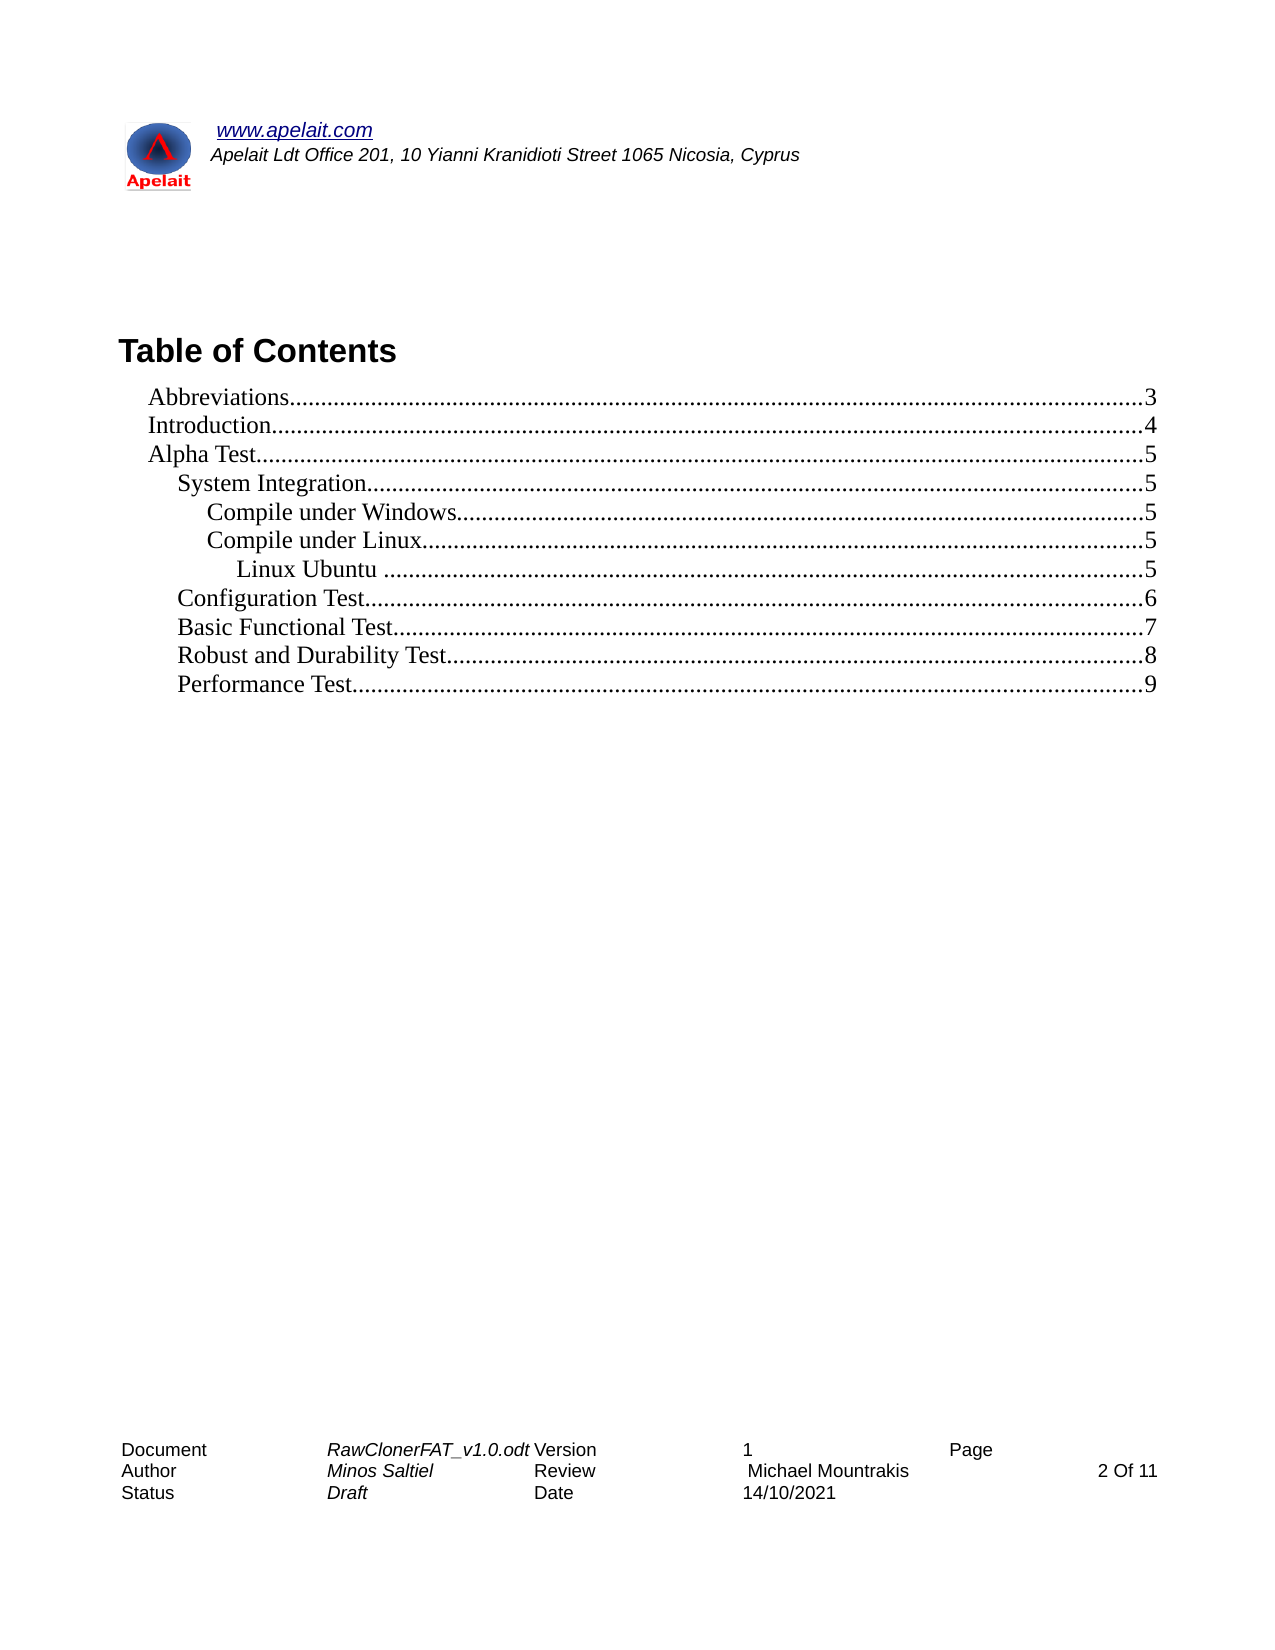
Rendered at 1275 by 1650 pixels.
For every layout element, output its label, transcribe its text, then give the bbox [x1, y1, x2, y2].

text Performance Test 9 [177, 669, 1157, 698]
picture [124, 122, 191, 191]
subtitle Table of Contents [118, 331, 1157, 369]
text Introduction 4 [148, 410, 1157, 439]
text Robust and Durability Test 8 [177, 640, 1157, 669]
text System Integration 5 [177, 468, 1157, 497]
text Linux Ubuntu 5 [236, 554, 1157, 583]
text Abbreviations 3 [148, 382, 1157, 410]
text Configuration Test 6 [177, 583, 1157, 612]
text Compile under Linux 5 [207, 525, 1157, 554]
text Basic Functional Test 7 [177, 612, 1157, 640]
text Alpha Test 5 [148, 439, 1157, 468]
text Compile under Windows 5 [207, 497, 1157, 525]
